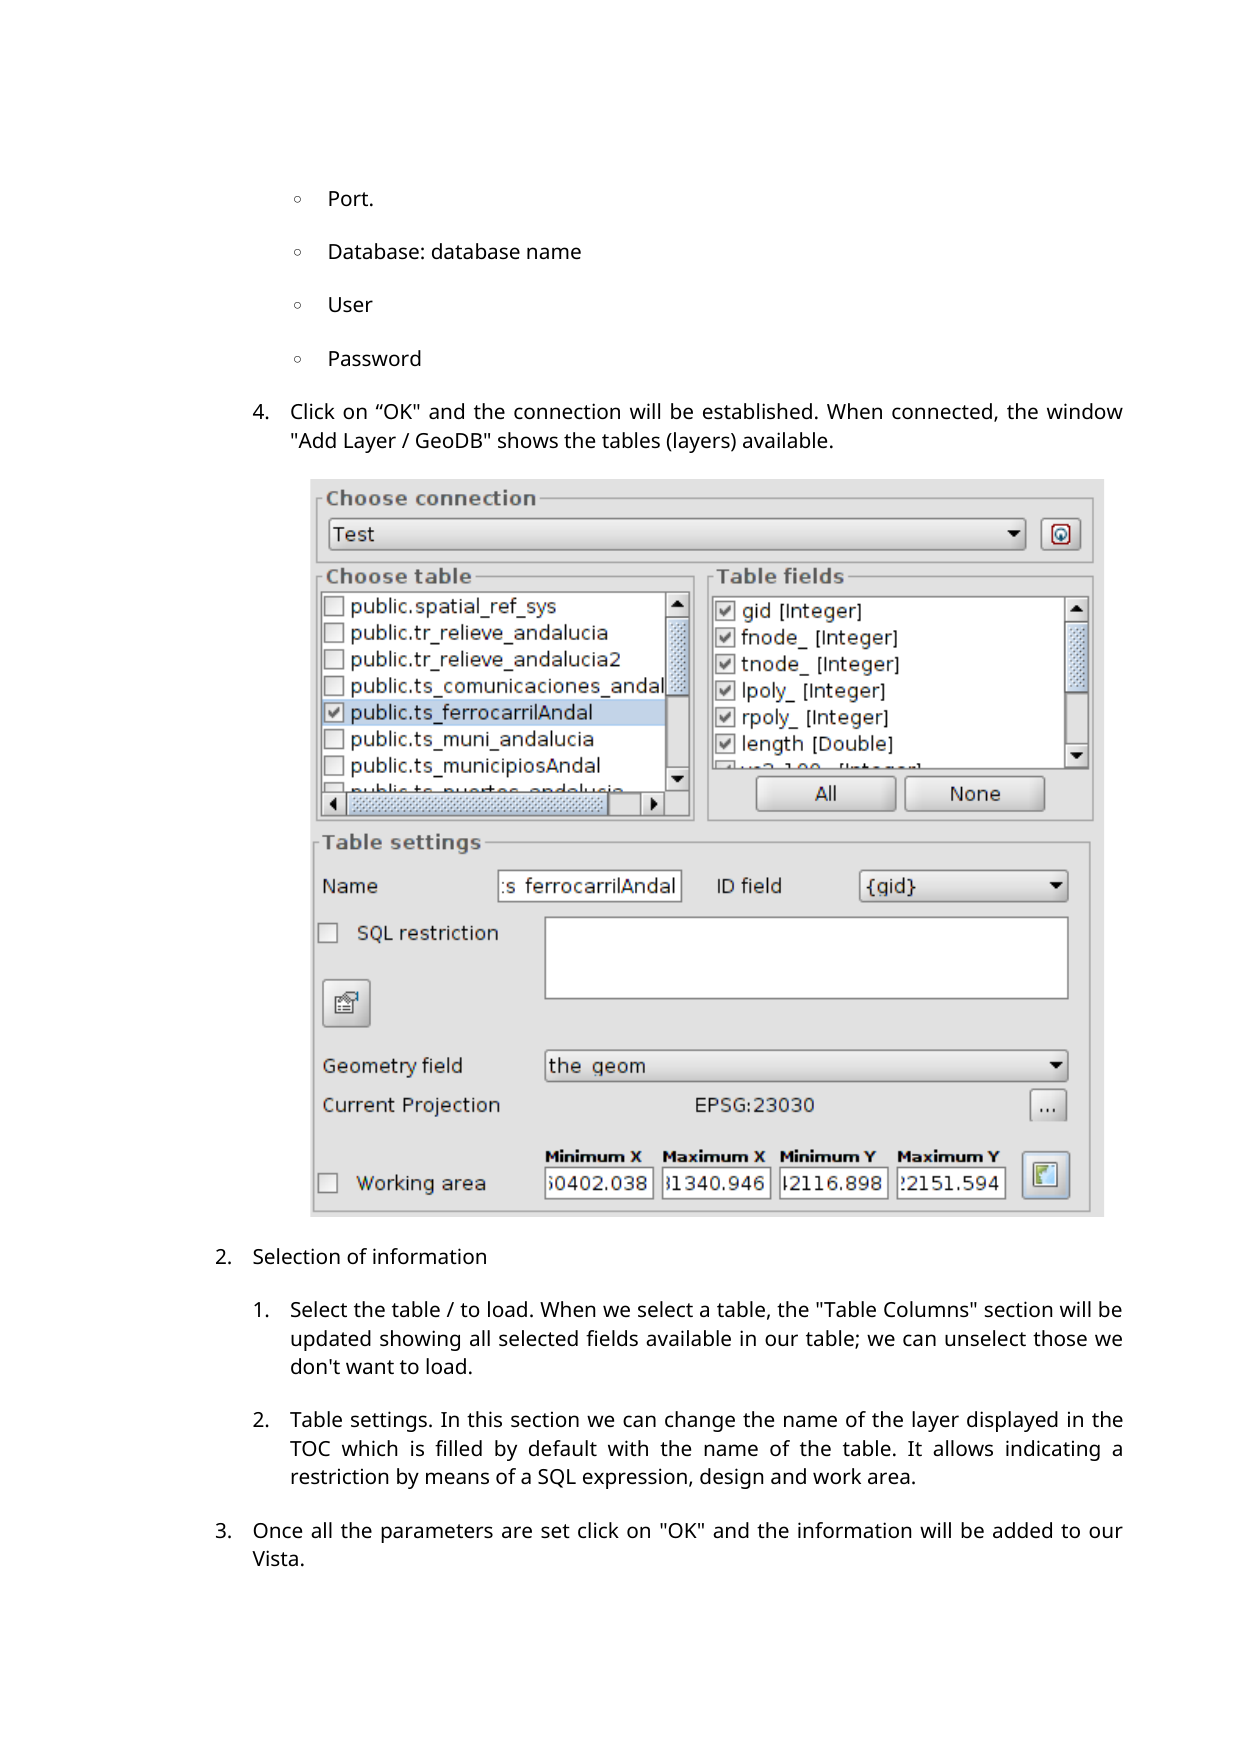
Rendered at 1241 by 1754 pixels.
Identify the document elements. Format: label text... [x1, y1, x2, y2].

list Password [290, 344, 1125, 372]
list User [290, 291, 1125, 319]
list Select the table / to load. When we select a table, the "Table Columns" section will be updated showing all selected fields available in our table; we can unselect those we don't want to load. [252, 1295, 1125, 1381]
list Once all the parameters are set click on "OK" and the information will be added to our Vista. [215, 1516, 1125, 1573]
list Selection of information [215, 1242, 1125, 1270]
list Table settings. In this section we can change the name of the layer displayed in the TOC which is filled by default with the name of the table. It allows indicating a restriction by means of a SQL expression, design and work area. [252, 1406, 1125, 1491]
picture [310, 479, 1105, 1217]
list Port. [290, 184, 1125, 212]
list Database: database name [290, 237, 1125, 266]
list Click on “OK" and the connection will be established. When connected, the window "Add Layer / GeoDB" shows the tables (layers) available. [252, 397, 1125, 454]
